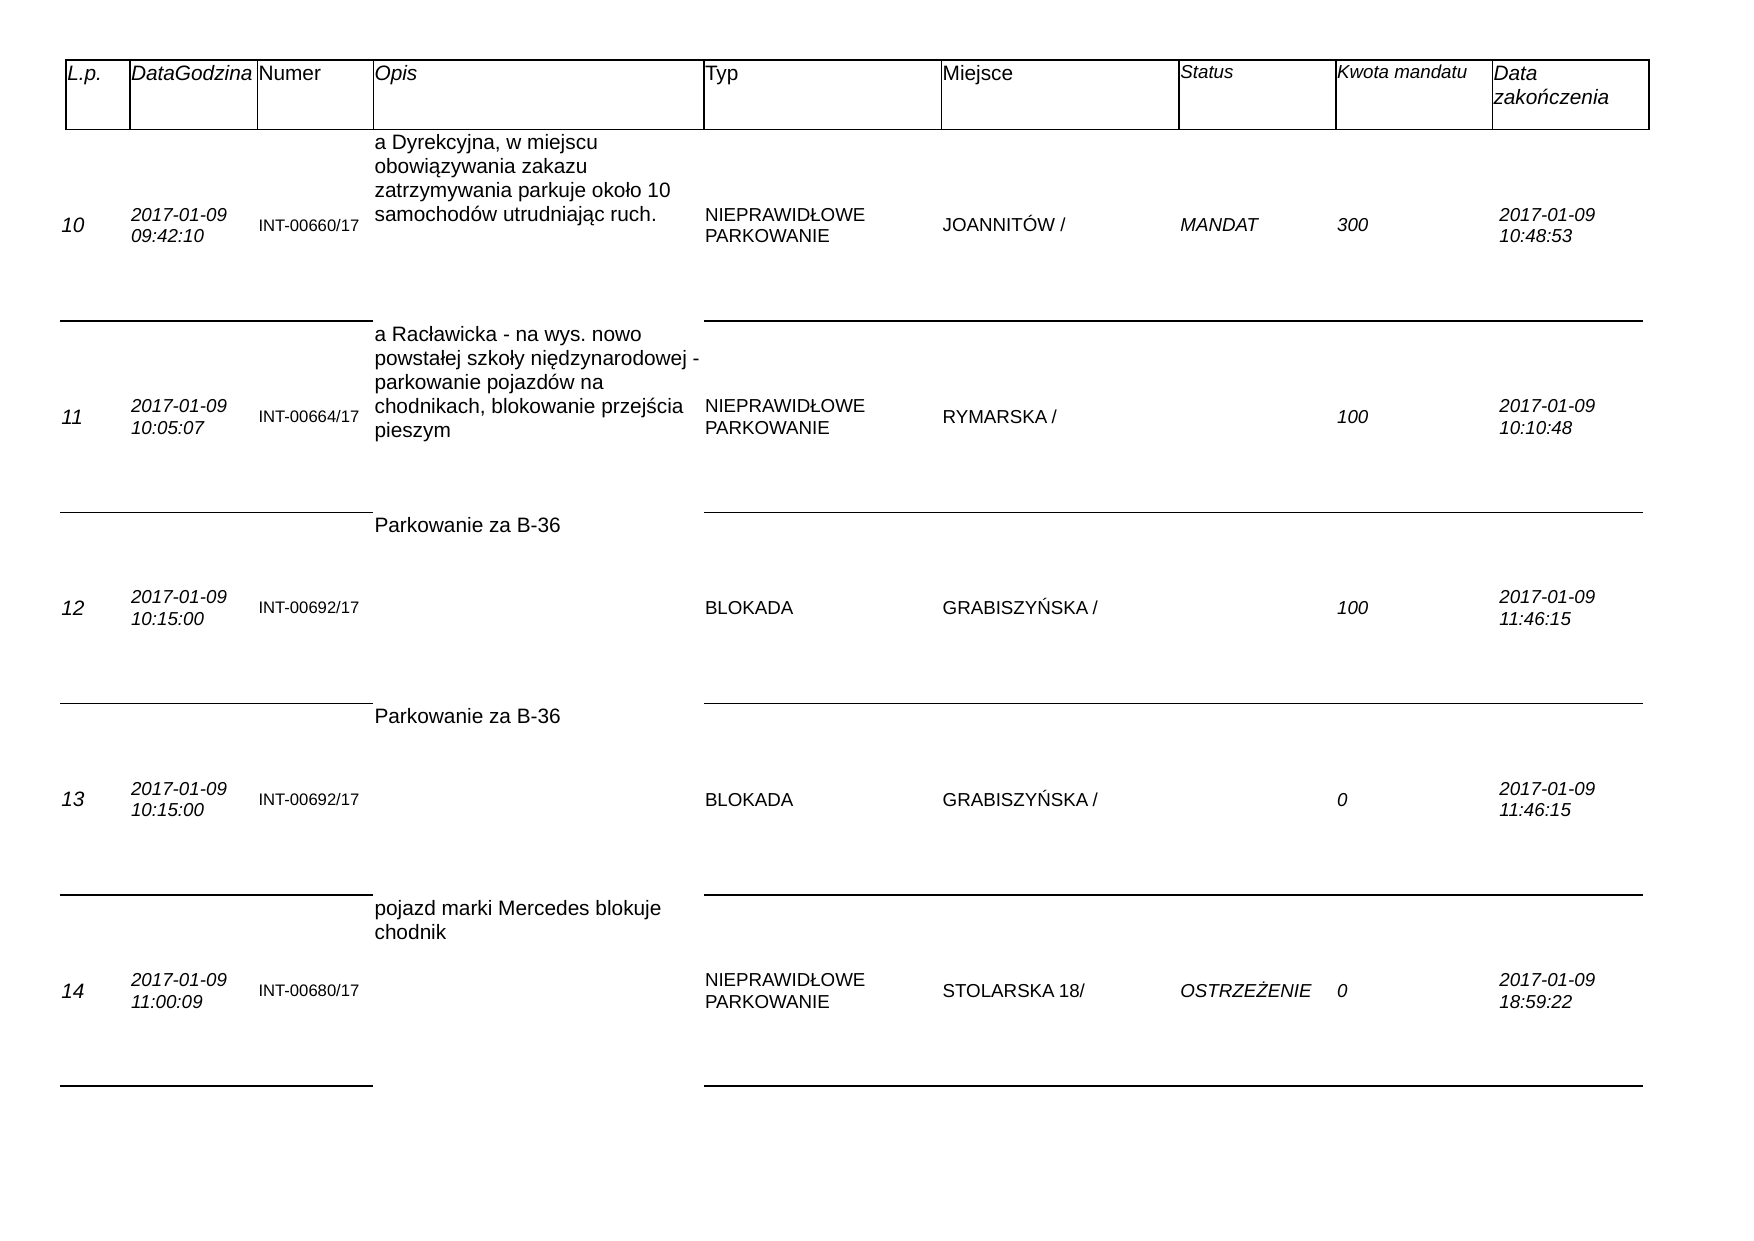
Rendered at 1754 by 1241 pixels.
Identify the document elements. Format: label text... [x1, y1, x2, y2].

table_cell JOANNITÓW / [941, 130, 1179, 320]
table_cell RYMARSKA / [941, 322, 1179, 511]
table_cell Parkowanie za B-36 [373, 703, 704, 894]
table_cell 2017-01-09 18:59:22 [1498, 896, 1643, 1085]
table_header Opis [374, 61, 703, 129]
table_cell 2017-01-09 11:46:15 [1498, 704, 1643, 894]
table_cell GRABISZYŃSKA / [941, 704, 1179, 894]
table_cell INT-00660/17 [257, 130, 373, 320]
table_cell 2017-01-09 09:42:10 [130, 130, 257, 320]
table_cell Parkowanie za B-36 [373, 511, 704, 703]
table_cell INT-00664/17 [257, 322, 373, 511]
table_cell 2017-01-09 10:48:53 [1498, 130, 1643, 320]
table_cell STOLARSKA 18/ [941, 896, 1179, 1085]
table_cell [1643, 703, 1649, 894]
table_cell [1643, 511, 1649, 703]
table_header Data zakończenia [1493, 61, 1648, 129]
table_cell GRABISZYŃSKA / [941, 513, 1179, 703]
table_header Status [1180, 61, 1335, 129]
table_cell 0 [1336, 896, 1498, 1085]
table_header Miejsce [942, 61, 1178, 129]
table_cell 300 [1336, 130, 1498, 320]
table_cell 2017-01-09 11:00:09 [130, 896, 257, 1085]
table_cell INT-00692/17 [257, 704, 373, 894]
table_cell 100 [1336, 322, 1498, 511]
table_cell NIEPRAWIDŁOWE PARKOWANIE [704, 322, 941, 511]
table_cell 13 [60, 704, 130, 894]
table_cell a Racławicka - na wys. nowo powstałej szkoły niędzynarodowej - parkowanie pojazdów na chodnikach, blokowanie przejścia pieszym [373, 320, 704, 511]
table_header [60, 59, 65, 129]
table_cell BLOKADA [704, 704, 941, 894]
table_cell OSTRZEŻENIE [1179, 896, 1336, 1085]
table_header Typ [705, 61, 941, 129]
table_cell 2017-01-09 11:46:15 [1498, 513, 1643, 703]
table_cell 2017-01-09 10:15:00 [130, 704, 257, 894]
table_cell a Dyrekcyjna, w miejscu obowiązywania zakazu zatrzymywania parkuje około 10 samochodów utrudniając ruch. [373, 130, 704, 320]
table_cell NIEPRAWIDŁOWE PARKOWANIE [704, 896, 941, 1085]
table_cell [1643, 894, 1649, 1085]
table_cell INT-00692/17 [257, 513, 373, 703]
table_cell [1179, 513, 1336, 703]
table_header Kwota mandatu [1337, 61, 1492, 129]
table_cell NIEPRAWIDŁOWE PARKOWANIE [704, 130, 941, 320]
table_cell [1179, 704, 1336, 894]
table_cell 100 [1336, 513, 1498, 703]
table_cell [1643, 130, 1649, 320]
table_header L.p. [67, 61, 129, 129]
table_cell [1643, 320, 1649, 511]
table_cell 0 [1336, 704, 1498, 894]
table_header DataGodzina [131, 61, 257, 129]
table_cell 2017-01-09 10:15:00 [130, 513, 257, 703]
table_cell 2017-01-09 10:10:48 [1498, 322, 1643, 511]
table_cell 12 [60, 513, 130, 703]
table_cell INT-00680/17 [257, 896, 373, 1085]
table_cell 11 [60, 322, 130, 511]
table_cell pojazd marki Mercedes blokuje chodnik [373, 894, 704, 1085]
table_cell 10 [60, 129, 130, 320]
table_cell MANDAT [1179, 130, 1336, 320]
table_cell [1179, 322, 1336, 511]
table_header Numer [258, 61, 373, 129]
table_cell BLOKADA [704, 513, 941, 703]
table_cell 14 [60, 896, 130, 1085]
table_cell 2017-01-09 10:05:07 [130, 322, 257, 511]
